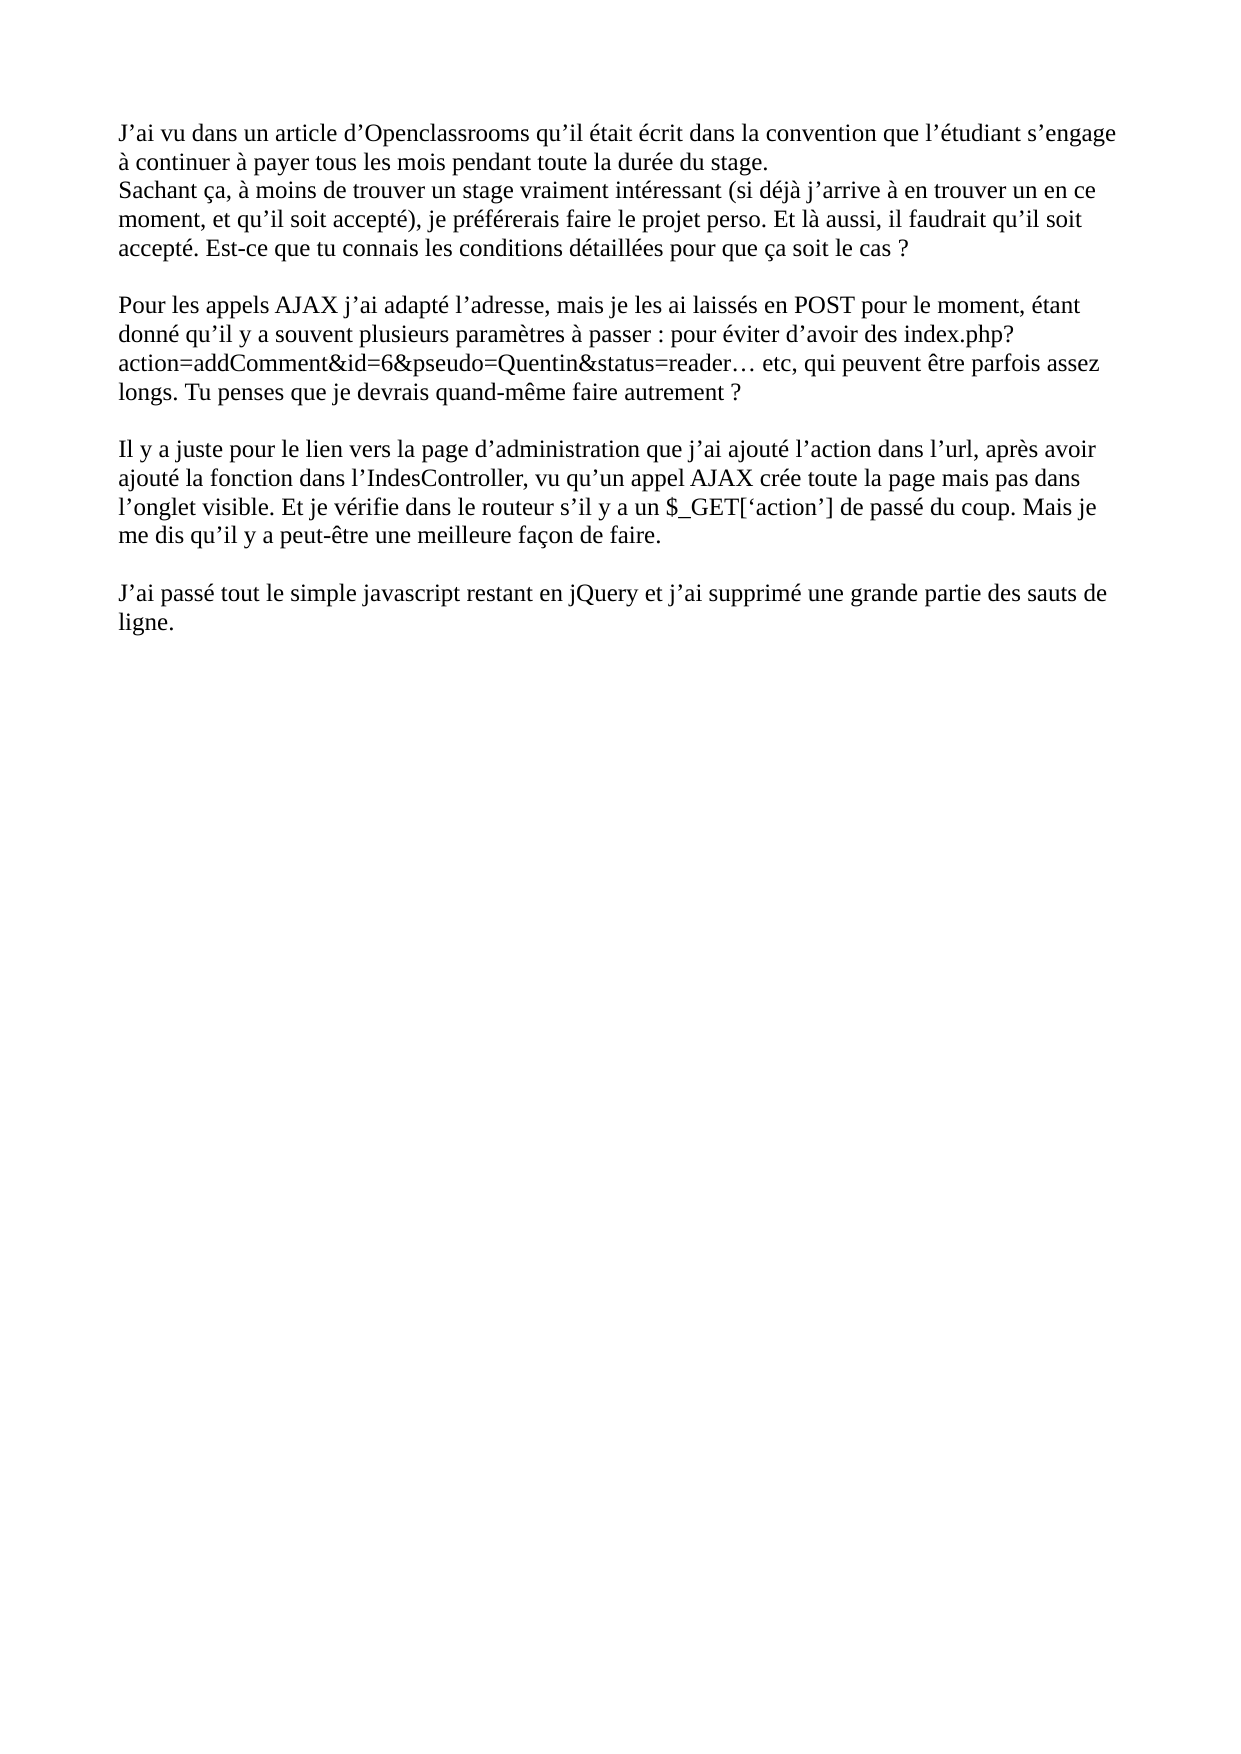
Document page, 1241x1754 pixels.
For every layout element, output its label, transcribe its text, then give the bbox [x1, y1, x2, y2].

text J’ai vu dans un article d’Openclassrooms qu’il était écrit dans la convention que l’étudiant s’engage à continuer à payer tous les mois pendant toute la durée du stage. Sachant ça, à moins de trouver un stage vraiment intéressant (si déjà j’arrive à en trouver un en ce moment, et qu’il soit accepté), je préférerais faire le projet perso. Et là aussi, il faudrait qu’il soit accepté. Est-ce que tu connais les conditions détaillées pour que ça soit le cas ? [118, 118, 1122, 262]
text Pour les appels AJAX j’ai adapté l’adresse, mais je les ai laissés en POST pour le moment, étant donné qu’il y a souvent plusieurs paramètres à passer : pour éviter d’avoir des index.php?action=addComment&id=6&pseudo=Quentin&status=reader… etc, qui peuvent être parfois assez longs. Tu penses que je devrais quand-même faire autrement ? [118, 291, 1122, 406]
text J’ai passé tout le simple javascript restant en jQuery et j’ai supprimé une grande partie des sauts de ligne. [118, 578, 1122, 636]
text Il y a juste pour le lien vers la page d’administration que j’ai ajouté l’action dans l’url, après avoir ajouté la fonction dans l’IndesController, vu qu’un appel AJAX crée toute la page mais pas dans l’onglet visible. Et je vérifie dans le routeur s’il y a un $_GET[‘action’] de passé du coup. Mais je me dis qu’il y a peut-être une meilleure façon de faire. [118, 434, 1122, 549]
